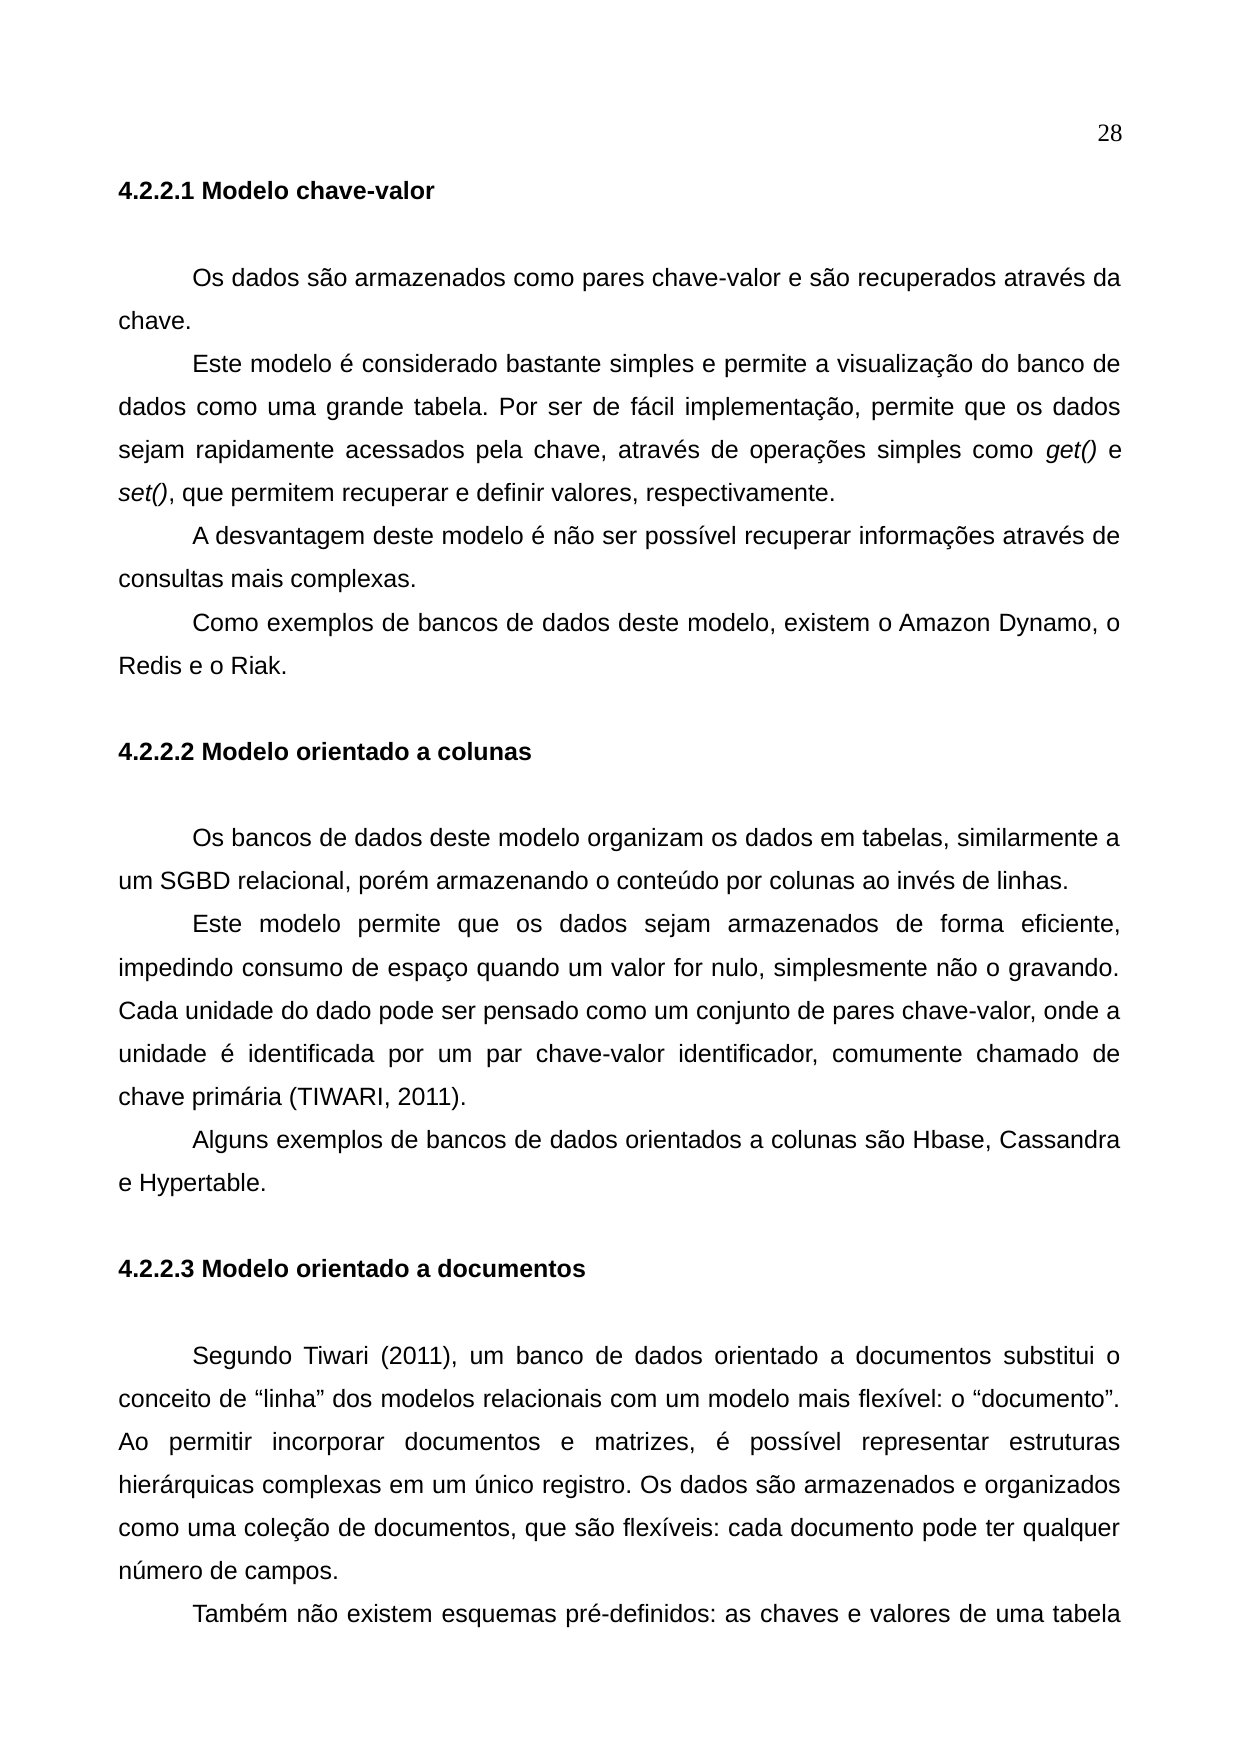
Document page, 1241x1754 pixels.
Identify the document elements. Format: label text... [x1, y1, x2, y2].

text Como exemplos de bancos de dados deste modelo, existem o Amazon Dynamo, o Redis e o Riak. [118, 608, 1122, 679]
text Este modelo permite que os dados sejam armazenados de forma eficiente, impedindo consumo de espaço quando um valor for nulo, simplesmente não o gravando. Cada unidade do dado pode ser pensado como um conjunto de pares chave-valor, onde a unidade é identificada por um par chave-valor identificador, comumente chamado de chave primária (TIWARI, 2011). [118, 909, 1122, 1111]
text A desvantagem deste modelo é não ser possível recuperar informações através de consultas mais complexas. [118, 521, 1122, 593]
text Segundo Tiwari (2011), um banco de dados orientado a documentos substitui o conceito de “linha” dos modelos relacionais com um modelo mais flexível: o “documento”. Ao permitir incorporar documentos e matrizes, é possível representar estruturas hierárquicas complexas em um único registro. Os dados são armazenados e organizados como uma coleção de documentos, que são flexíveis: cada documento pode ter qualquer número de campos. [118, 1341, 1122, 1585]
text Os dados são armazenados como pares chave-valor e são recuperados através da chave. [118, 263, 1122, 334]
text Alguns exemplos de bancos de dados orientados a colunas são Hbase, Cassandra e Hypertable. [118, 1125, 1122, 1197]
text 4.2.2.3 Modelo orientado a documentos [118, 1254, 1122, 1283]
text 4.2.2.1 Modelo chave-valor [118, 176, 1122, 205]
text Este modelo é considerado bastante simples e permite a visualização do banco de dados como uma grande tabela. Por ser de fácil implementação, permite que os dados sejam rapidamente acessados pela chave, através de operações simples como get() e set(), que permitem recuperar e definir valores, respectivamente. [118, 349, 1122, 507]
text Também não existem esquemas pré-definidos: as chaves e valores de uma tabela [118, 1599, 1122, 1628]
text 4.2.2.2 Modelo orientado a colunas [118, 737, 1122, 766]
text Os bancos de dados deste modelo organizam os dados em tabelas, similarmente a um SGBD relacional, porém armazenando o conteúdo por colunas ao invés de linhas. [118, 823, 1122, 895]
